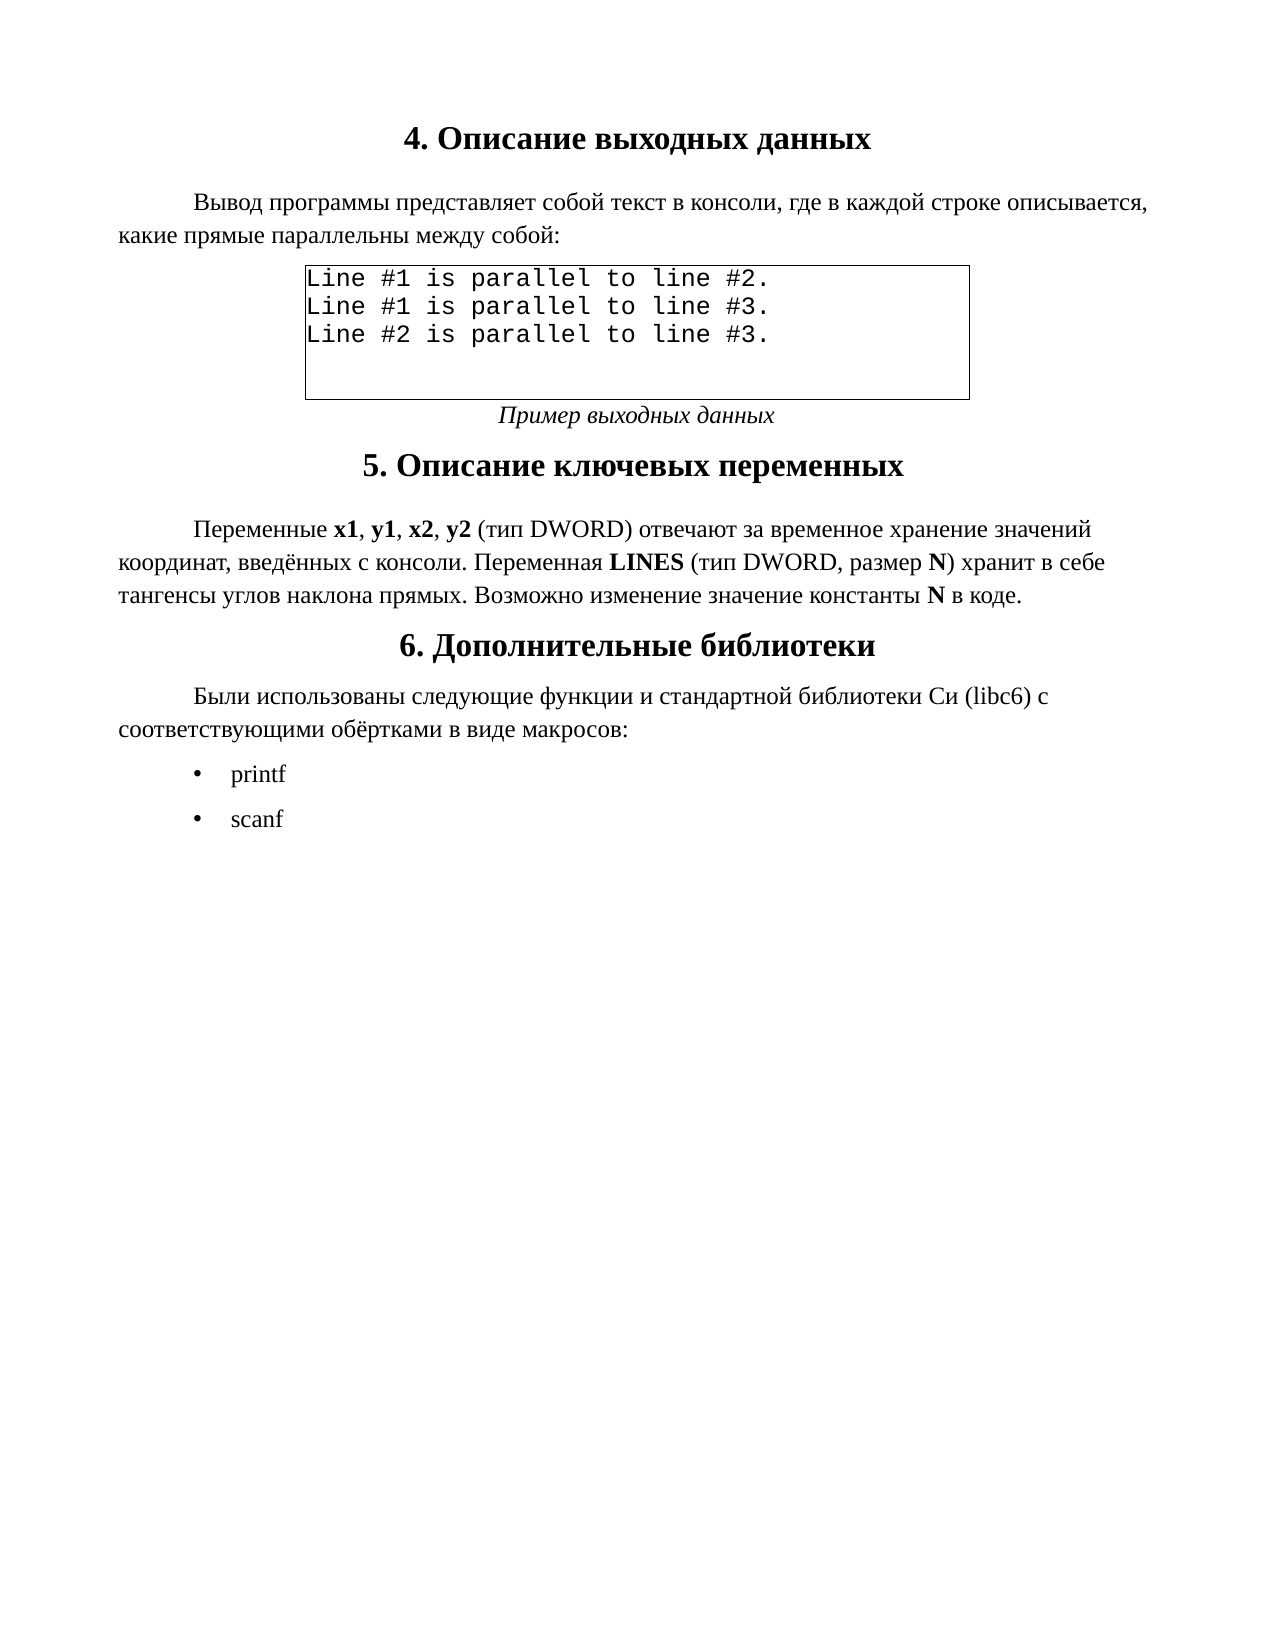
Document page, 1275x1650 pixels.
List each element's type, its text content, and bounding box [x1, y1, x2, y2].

list scanf [193, 804, 1157, 833]
text 5. Описание ключевых переменных [118, 445, 1157, 483]
text Пример выходных данных [303, 278, 972, 429]
list printf [193, 759, 1157, 788]
text 4. Описание выходных данных [118, 118, 1157, 156]
text Вывод программы представляет собой текст в консоли, где в каждой строке описывается, какие прямые параллельны между собой: [118, 187, 1157, 249]
text Переменные x1, y1, x2, y2 (тип DWORD) отвечают за временное хранение значений координат, введённых с консоли. Переменная LINES (тип DWORD, размер N) хранит в себе тангенсы углов наклона прямых. Возможно изменение значение константы N в коде. [118, 514, 1157, 609]
text 6. Дополнительные библиотеки [118, 625, 1157, 663]
text Были использованы следующие функции и стандартной библиотеки Си (libc6) с соответствующими обёртками в виде макросов: [118, 681, 1157, 743]
